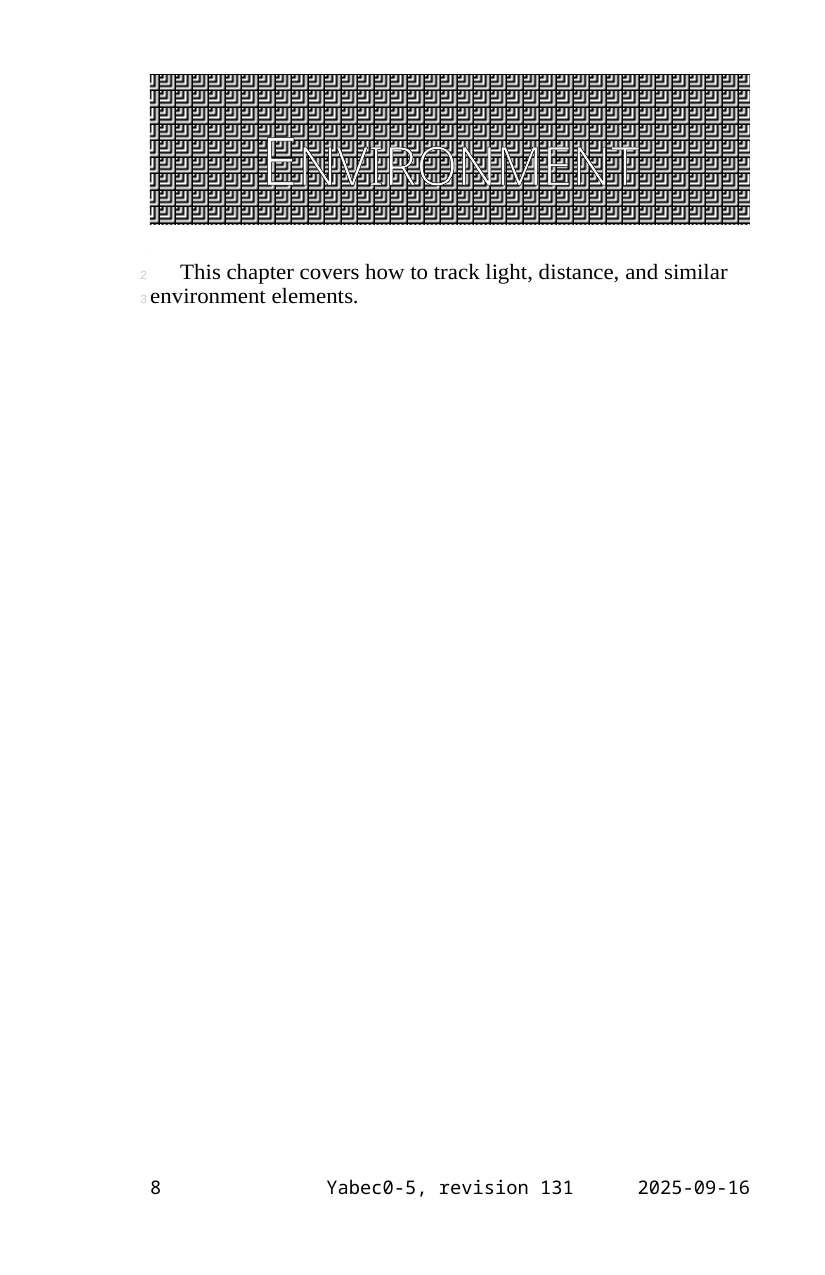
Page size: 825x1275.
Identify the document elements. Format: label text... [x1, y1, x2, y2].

text This chapter covers how to track light, distance, and similar environment elements. [150, 260, 750, 308]
picture [149, 74, 750, 225]
